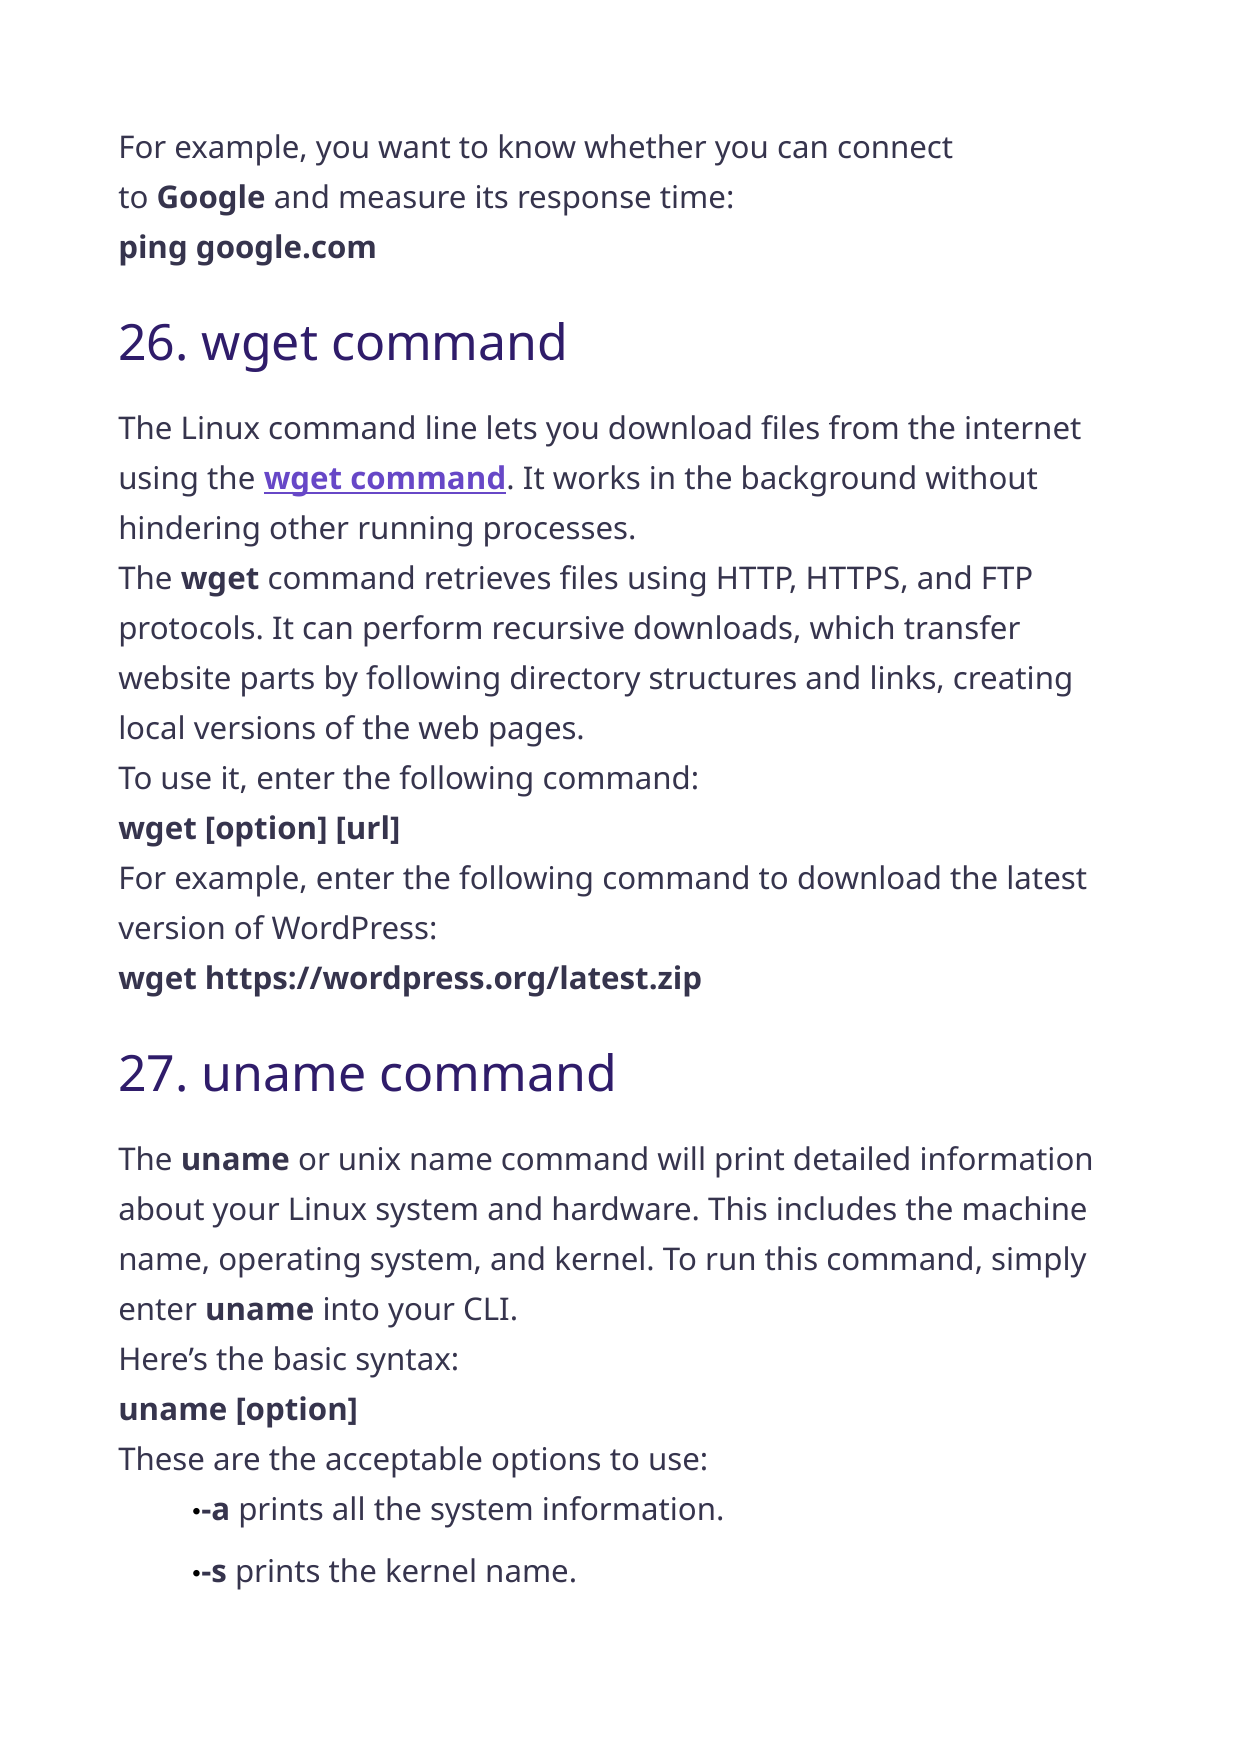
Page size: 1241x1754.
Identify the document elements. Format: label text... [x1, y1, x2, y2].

text ping google.com [118, 218, 1122, 268]
list -s prints the kernel name. [118, 1542, 1122, 1592]
text The uname or unix name command will print detailed information about your Linux system and hardware. This includes the machine name, operating system, and kernel. To run this command, simply enter uname into your CLI. [118, 1129, 1122, 1329]
text To use it, enter the following command: [118, 749, 1122, 799]
text wget [option] [url] [118, 799, 1122, 849]
text For example, you want to know whether you can connect to Google and measure its response time: [118, 118, 1122, 218]
text These are the acceptable options to use: [118, 1429, 1122, 1479]
text Here’s the basic syntax: [118, 1329, 1122, 1379]
list -a prints all the system information. [118, 1479, 1122, 1529]
text For example, enter the following command to download the latest version of WordPress: [118, 849, 1122, 949]
subtitle 26. wget command [118, 307, 1122, 375]
text wget https://wordpress.org/latest.zip [118, 949, 1122, 999]
text The wget command retrieves files using HTTP, HTTPS, and FTP protocols. It can perform recursive downloads, which transfer website parts by following directory structures and links, creating local versions of the web pages. [118, 549, 1122, 749]
text The Linux command line lets you download files from the internet using the wget command. It works in the background without hindering other running processes. [118, 399, 1122, 549]
subtitle 27. uname command [118, 1038, 1122, 1106]
text uname [option] [118, 1379, 1122, 1429]
